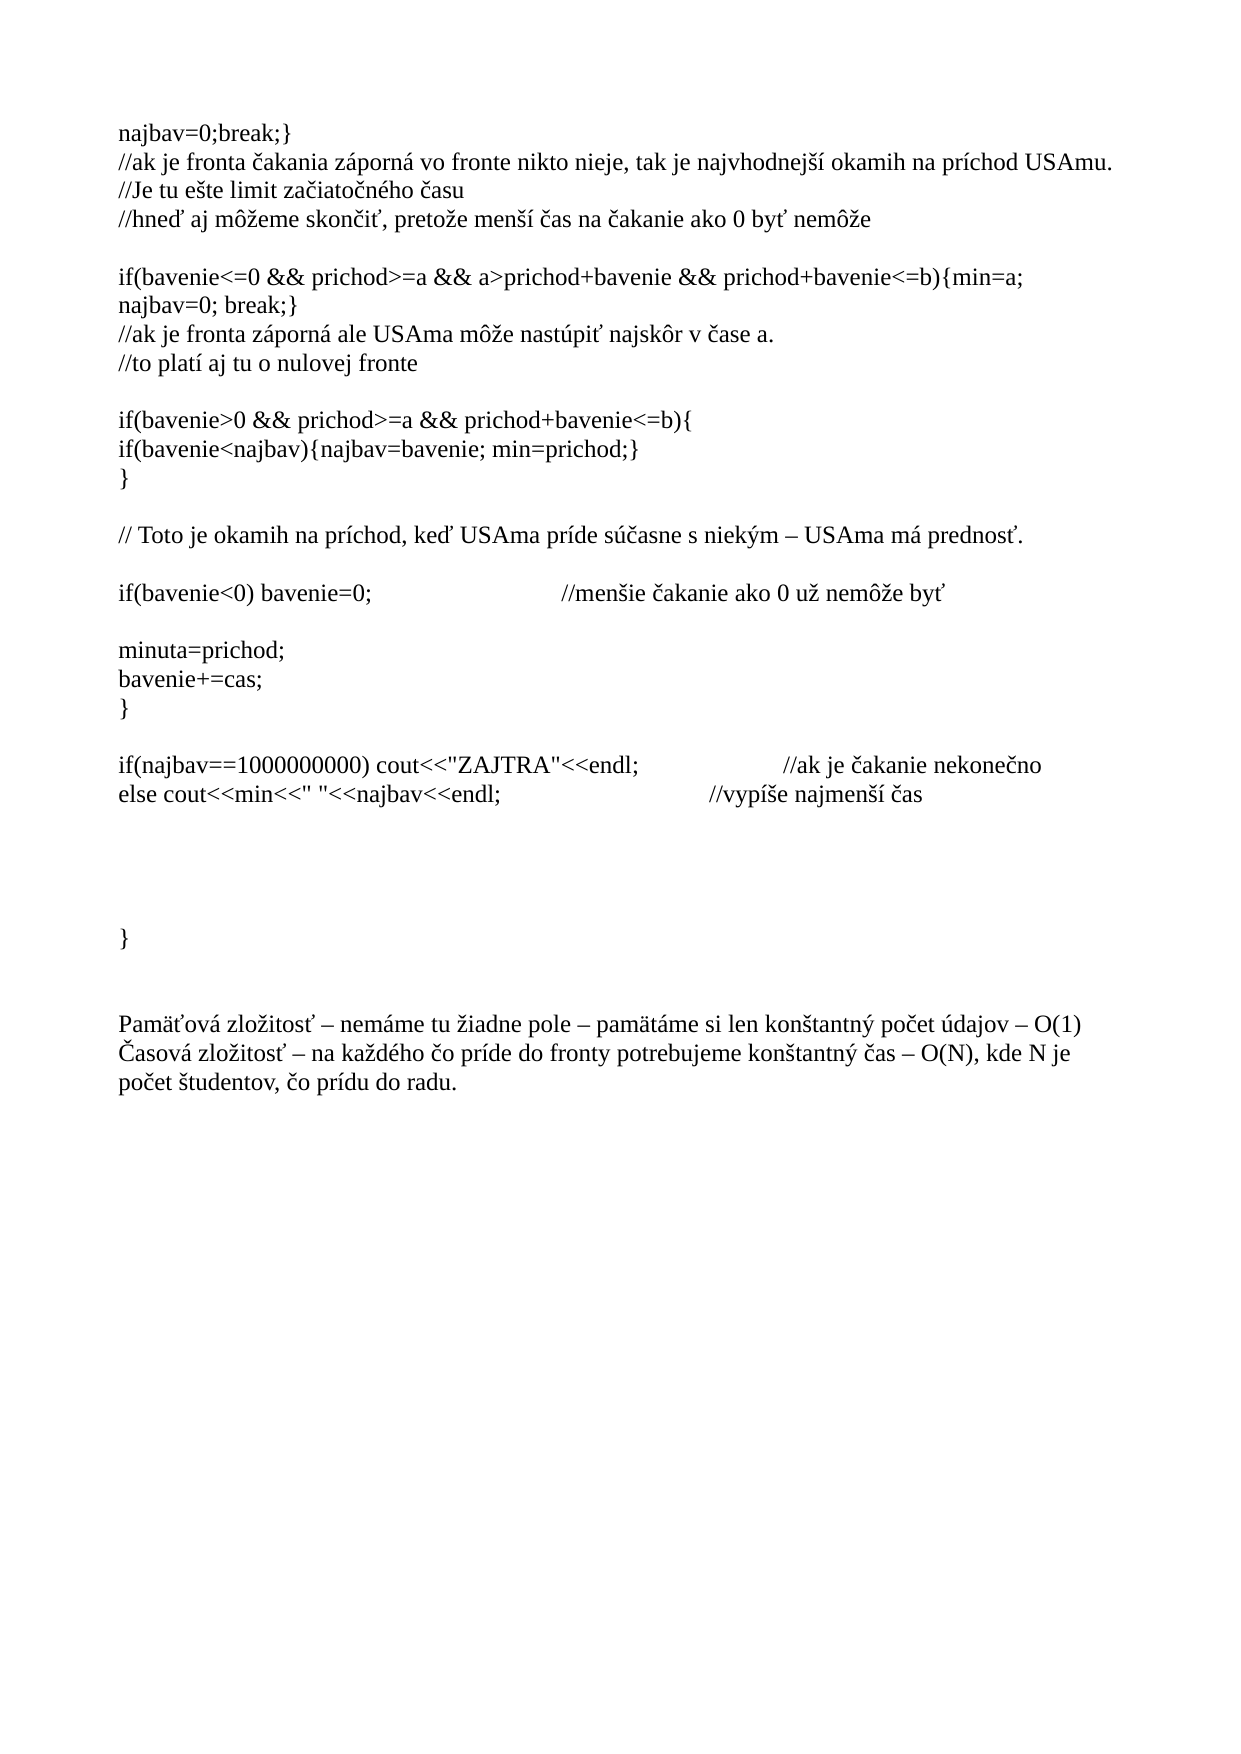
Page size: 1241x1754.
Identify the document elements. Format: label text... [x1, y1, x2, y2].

text //ak je fronta záporná ale USAma môže nastúpiť najskôr v čase a. [118, 319, 1122, 348]
text if(najbav==1000000000) cout<<"ZAJTRA"<<endl; //ak je čakanie nekonečno [118, 751, 1122, 779]
text Pamäťová zložitosť – nemáme tu žiadne pole – pamätáme si len konštantný počet údajov – O(1) [118, 1009, 1122, 1038]
text else cout<<min<<" "<<najbav<<endl; //vypíše najmenší čas [118, 779, 1122, 808]
text if(bavenie<najbav){najbav=bavenie; min=prichod;} [118, 434, 1122, 463]
text //hneď aj môžeme skončiť, pretože menší čas na čakanie ako 0 byť nemôže [118, 204, 1122, 233]
text } [118, 693, 1122, 722]
text //ak je fronta čakania záporná vo fronte nikto nieje, tak je najvhodnejší okamih na príchod USAmu. [118, 147, 1122, 176]
text //Je tu ešte limit začiatočného času [118, 176, 1122, 204]
text //to platí aj tu o nulovej fronte [118, 348, 1122, 377]
text if(bavenie<=0 && prichod>=a && a>prichod+bavenie && prichod+bavenie<=b){min=a; najbav=0; break;} [118, 262, 1122, 319]
text minuta=prichod; [118, 636, 1122, 664]
text if(bavenie>0 && prichod>=a && prichod+bavenie<=b){ [118, 406, 1122, 434]
text najbav=0;break;} [118, 118, 1122, 147]
text // Toto je okamih na príchod, keď USAma príde súčasne s niekým – USAma má prednosť. [118, 521, 1122, 549]
text } [118, 923, 1122, 952]
text if(bavenie<0) bavenie=0; //menšie čakanie ako 0 už nemôže byť [118, 578, 1122, 607]
text } [118, 463, 1122, 492]
text Časová zložitosť – na každého čo príde do fronty potrebujeme konštantný čas – O(N), kde N je počet študentov, čo prídu do radu. [118, 1038, 1122, 1096]
text bavenie+=cas; [118, 664, 1122, 693]
